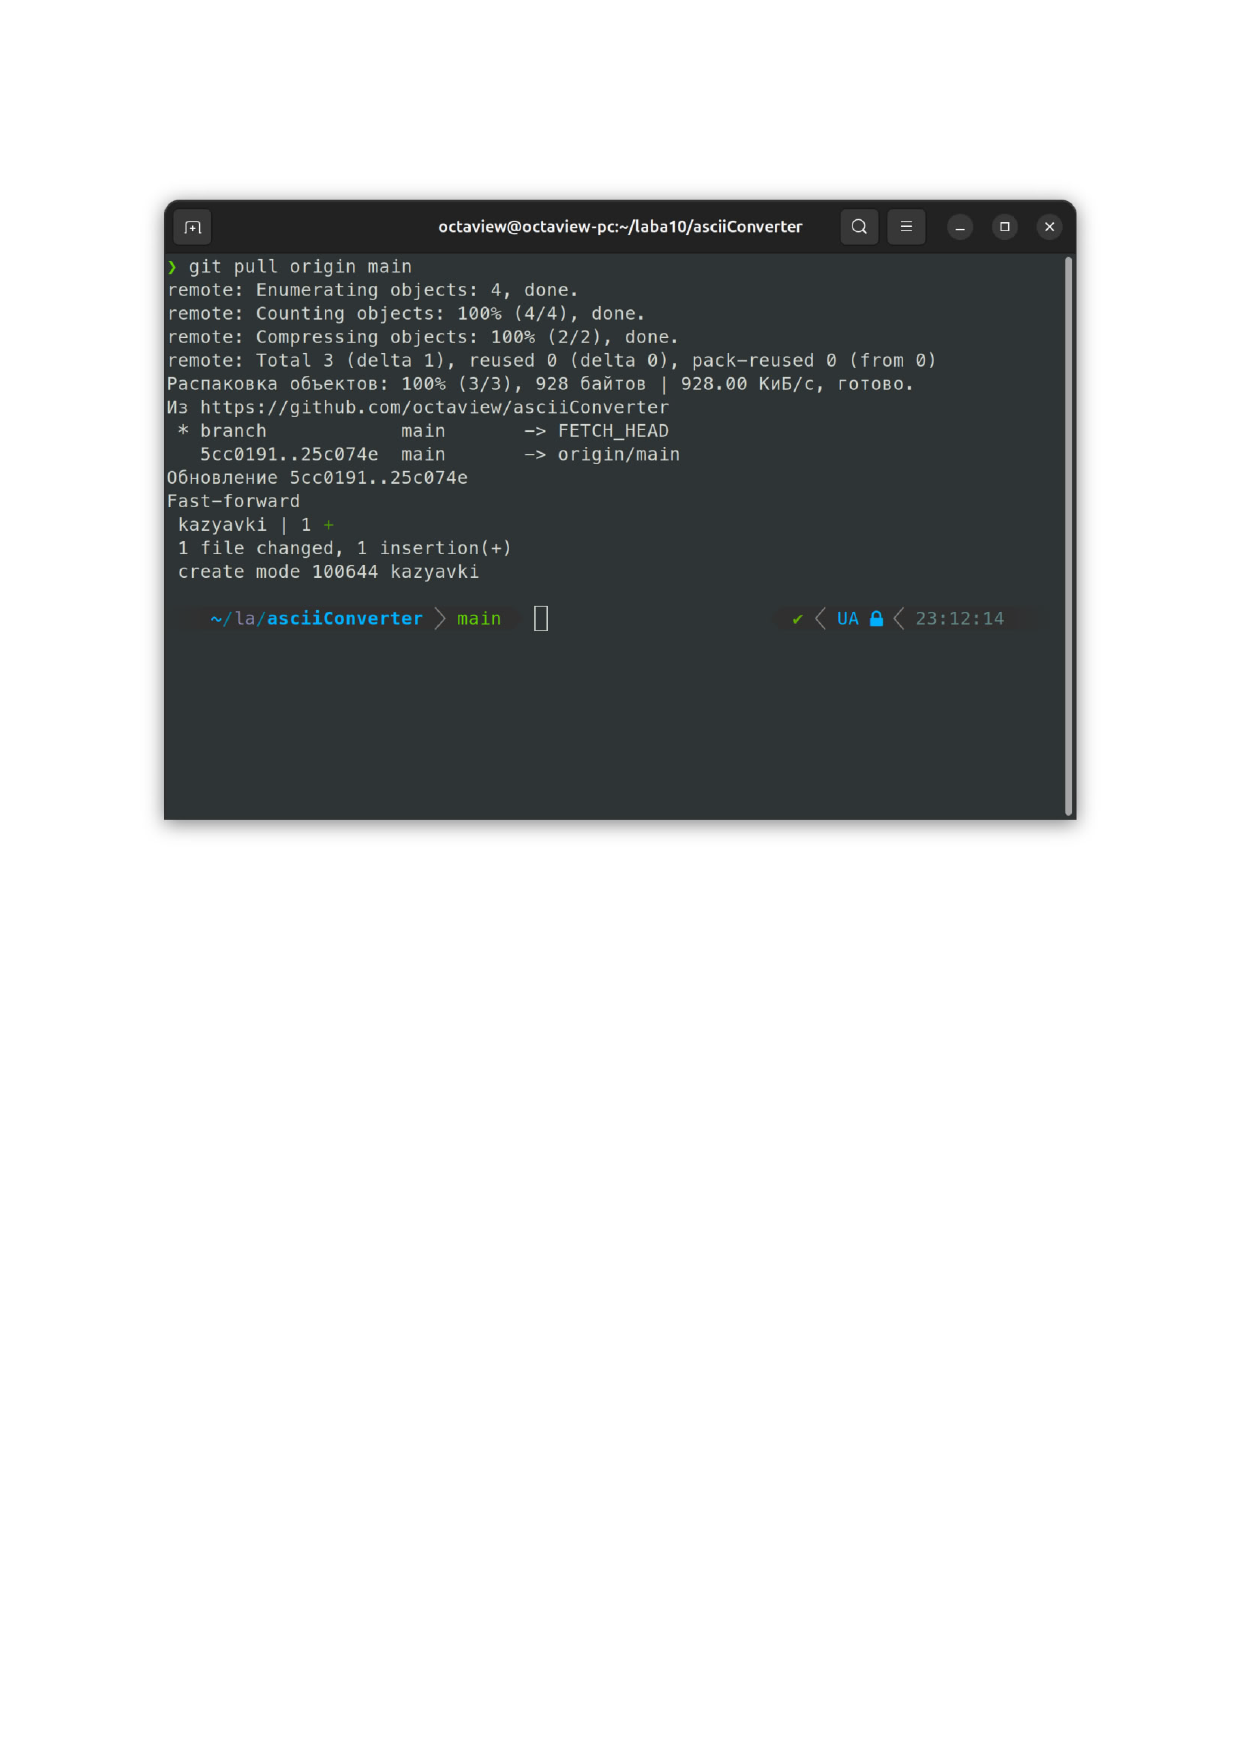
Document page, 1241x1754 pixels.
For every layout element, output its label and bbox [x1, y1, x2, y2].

picture [136, 175, 1104, 851]
